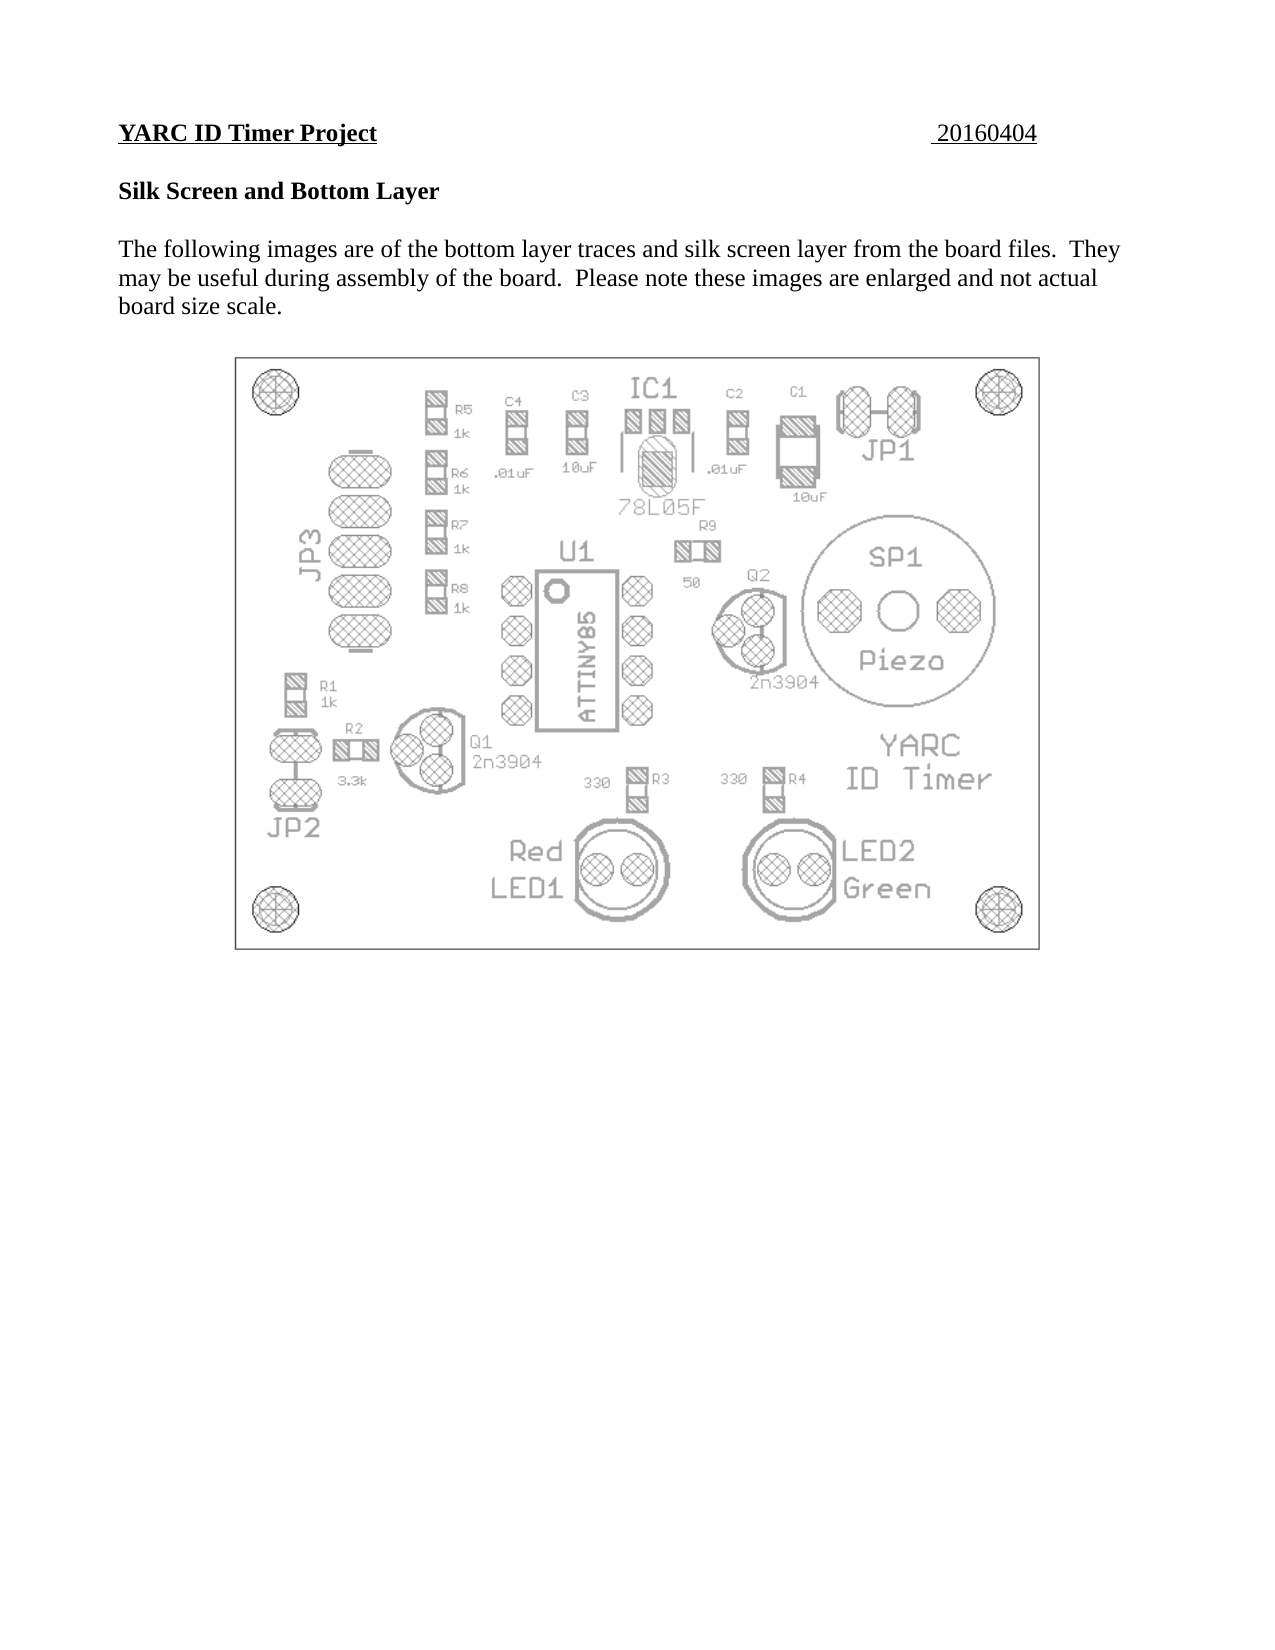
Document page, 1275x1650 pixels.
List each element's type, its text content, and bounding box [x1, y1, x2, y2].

picture [231, 348, 1044, 954]
text Silk Screen and Bottom Layer [118, 176, 1157, 205]
text The following images are of the bottom layer traces and silk screen layer from the board files. They may be useful during assembly of the board. Please note these images are enlarged and not actual board size scale. [118, 234, 1157, 320]
